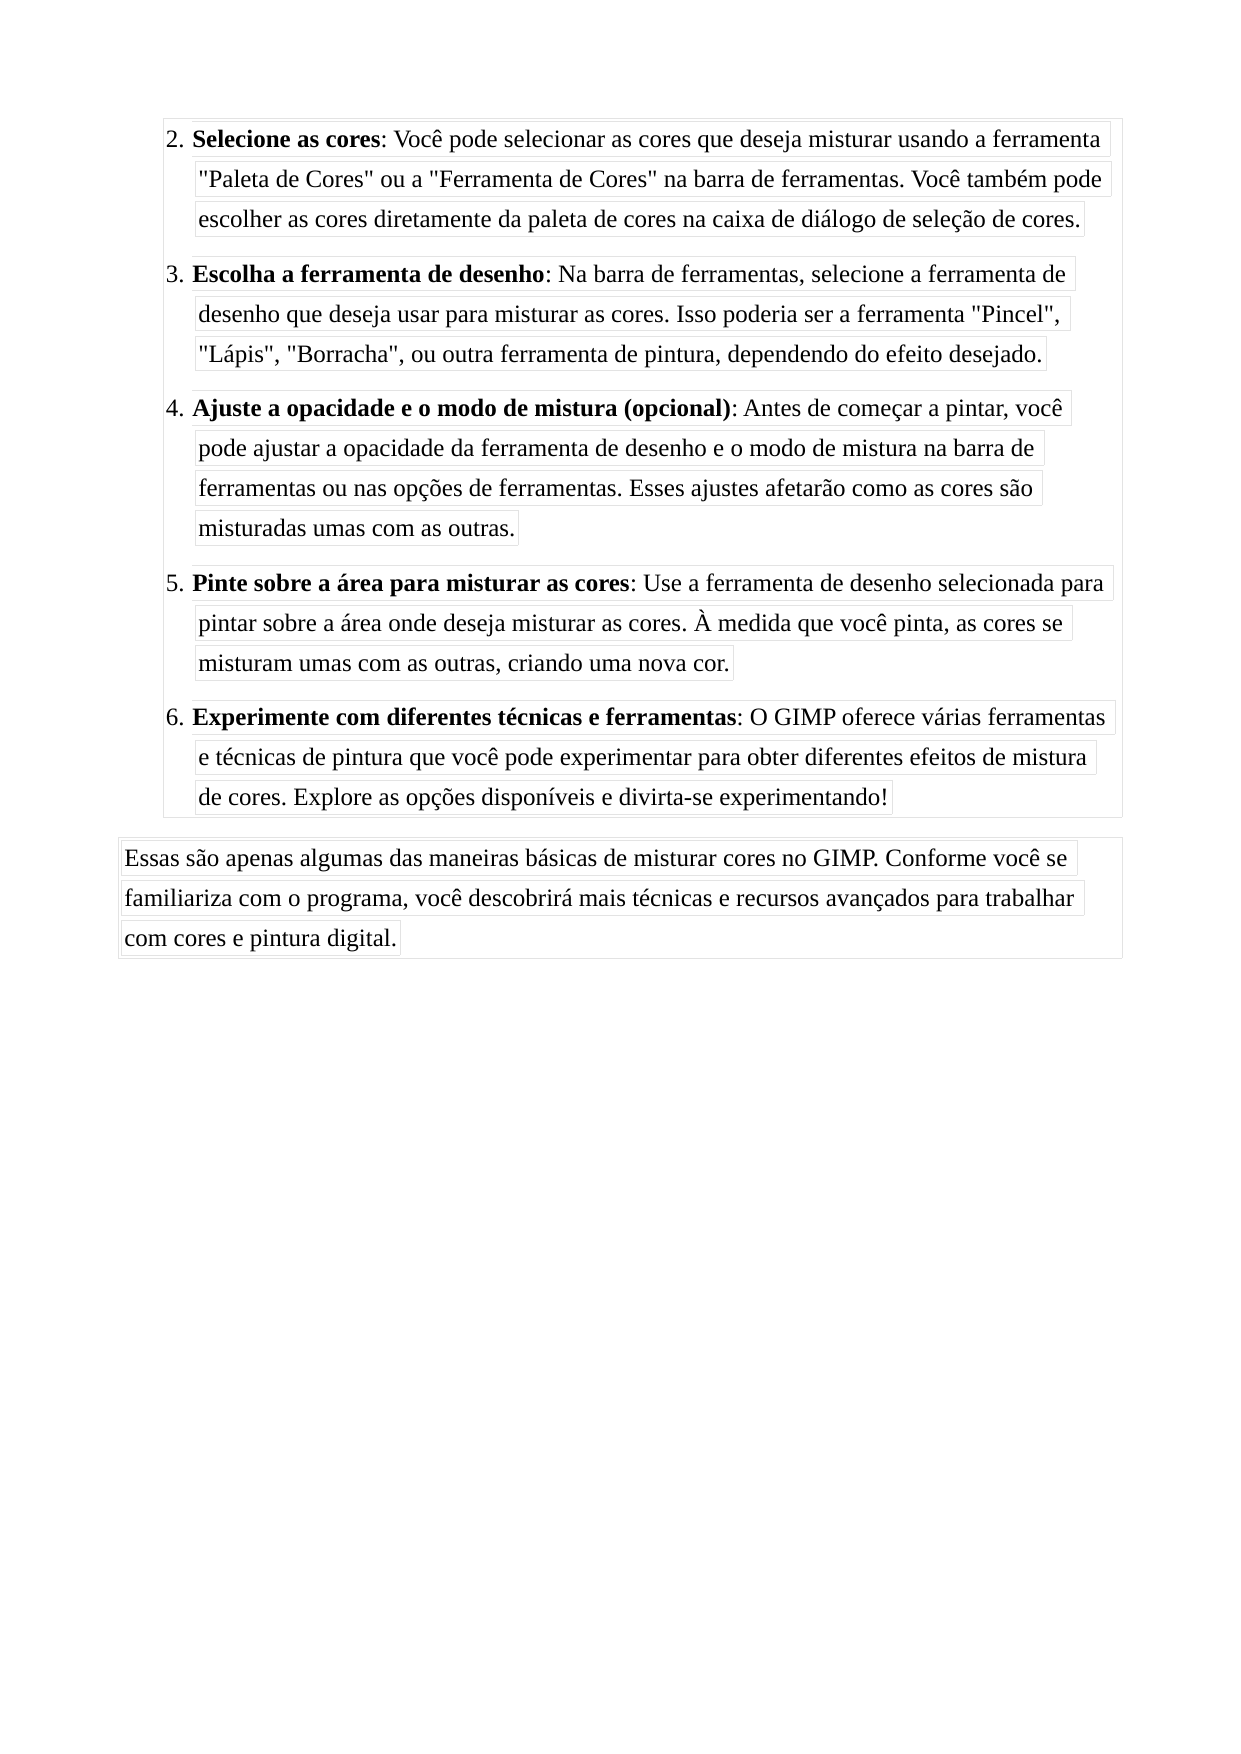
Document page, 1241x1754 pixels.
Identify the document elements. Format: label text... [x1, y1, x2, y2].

list Selecione as cores: Você pode selecionar as cores que deseja misturar usando a ferramenta "Paleta de Cores" ou a "Ferramenta de Cores" na barra de ferramentas. Você também pode escolher as cores diretamente da paleta de cores na caixa de diálogo de seleção de cores. [164, 119, 1122, 236]
list Escolha a ferramenta de desenho: Na barra de ferramentas, selecione a ferramenta de desenho que deseja usar para misturar as cores. Isso poderia ser a ferramenta "Pincel", "Lápis", "Borracha", ou outra ferramenta de pintura, dependendo do efeito desejado. [164, 253, 1122, 371]
list Experimente com diferentes técnicas e ferramentas: O GIMP oferece várias ferramentas e técnicas de pintura que você pode experimentar para obter diferentes efeitos de mistura de cores. Explore as opções disponíveis e divirta-se experimentando! [164, 696, 1122, 817]
text Essas são apenas algumas das maneiras básicas de misturar cores no GIMP. Conforme você se familiariza com o programa, você descobrirá mais técnicas e recursos avançados para trabalhar com cores e pintura digital. [119, 838, 1122, 958]
list Pinte sobre a área para misturar as cores: Use a ferramenta de desenho selecionada para pintar sobre a área onde deseja misturar as cores. À medida que você pinta, as cores se misturam umas com as outras, criando uma nova cor. [164, 562, 1122, 680]
list Ajuste a opacidade e o modo de mistura (opcional): Antes de começar a pintar, você pode ajustar a opacidade da ferramenta de desenho e o modo de mistura na barra de ferramentas ou nas opções de ferramentas. Esses ajustes afetarão como as cores são misturadas umas com as outras. [164, 387, 1122, 545]
